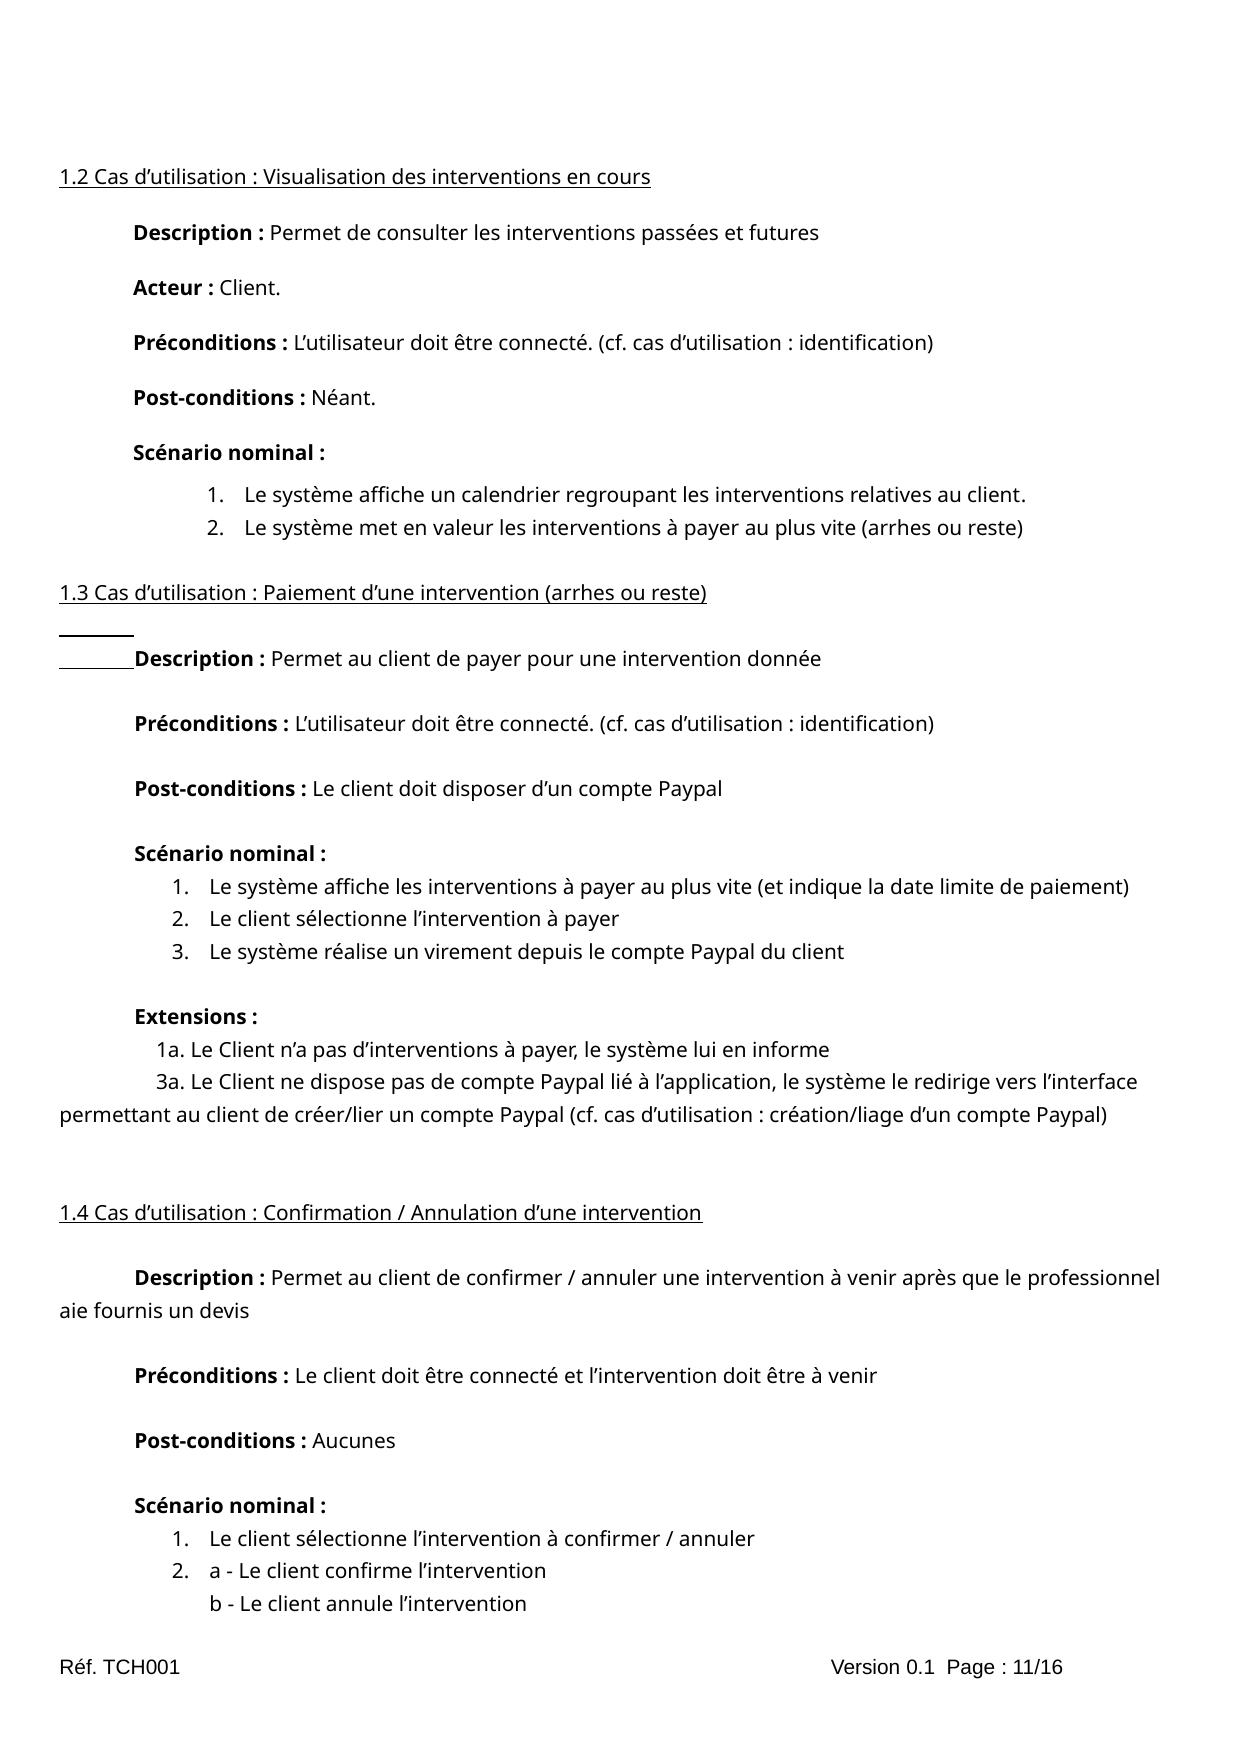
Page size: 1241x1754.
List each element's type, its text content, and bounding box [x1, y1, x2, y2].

text 3a. Le Client ne dispose pas de compte Paypal lié à l’application, le système le redirige vers l’interface permettant au client de créer/lier un compte Paypal (cf. cas d’utilisation : création/liage d’un compte Paypal) [59, 1067, 1181, 1128]
text Préconditions : L’utilisateur doit être connecté. (cf. cas d’utilisation : identification) [59, 709, 1181, 737]
text Préconditions : Le client doit être connecté et l’intervention doit être à venir [59, 1361, 1181, 1389]
text Scénario nominal : [59, 438, 1181, 466]
list Le système affiche un calendrier regroupant les interventions relatives au client. [207, 481, 1181, 509]
text Scénario nominal : [59, 839, 1181, 868]
text Description : Permet au client de confirmer / annuler une intervention à venir après que le professionnel aie fournis un devis [59, 1263, 1181, 1324]
list Le client sélectionne l’intervention à confirmer / annuler [172, 1524, 1181, 1552]
text 1.3 Cas d’utilisation : Paiement d’une intervention (arrhes ou reste) [59, 578, 1181, 607]
text Préconditions : L’utilisateur doit être connecté. (cf. cas d’utilisation : identification) [59, 328, 1181, 356]
text 1.2 Cas d’utilisation : Visualisation des interventions en cours [59, 162, 1181, 191]
text Acteur : Client. [59, 273, 1181, 301]
list Le système met en valeur les interventions à payer au plus vite (arrhes ou reste) [207, 513, 1181, 542]
text Post-conditions : Aucunes [59, 1426, 1181, 1454]
list a - Le client confirme l’intervention b - Le client annule l’intervention [172, 1557, 1181, 1618]
list Le système réalise un virement depuis le compte Paypal du client [172, 937, 1181, 966]
list Le système affiche les interventions à payer au plus vite (et indique la date limite de paiement) [172, 872, 1181, 900]
text Post-conditions : Le client doit disposer d’un compte Paypal [59, 774, 1181, 802]
text Description : Permet au client de payer pour une intervention donnée [59, 644, 1181, 672]
text Post-conditions : Néant. [59, 383, 1181, 411]
text 1a. Le Client n’a pas d’interventions à payer, le système lui en informe [59, 1035, 1181, 1063]
text Extensions : [59, 1002, 1181, 1031]
text 1.4 Cas d’utilisation : Confirmation / Annulation d’une intervention [59, 1198, 1181, 1226]
list Le client sélectionne l’intervention à payer [172, 904, 1181, 933]
text Scénario nominal : [59, 1491, 1181, 1520]
text Description : Permet de consulter les interventions passées et futures [59, 218, 1181, 246]
